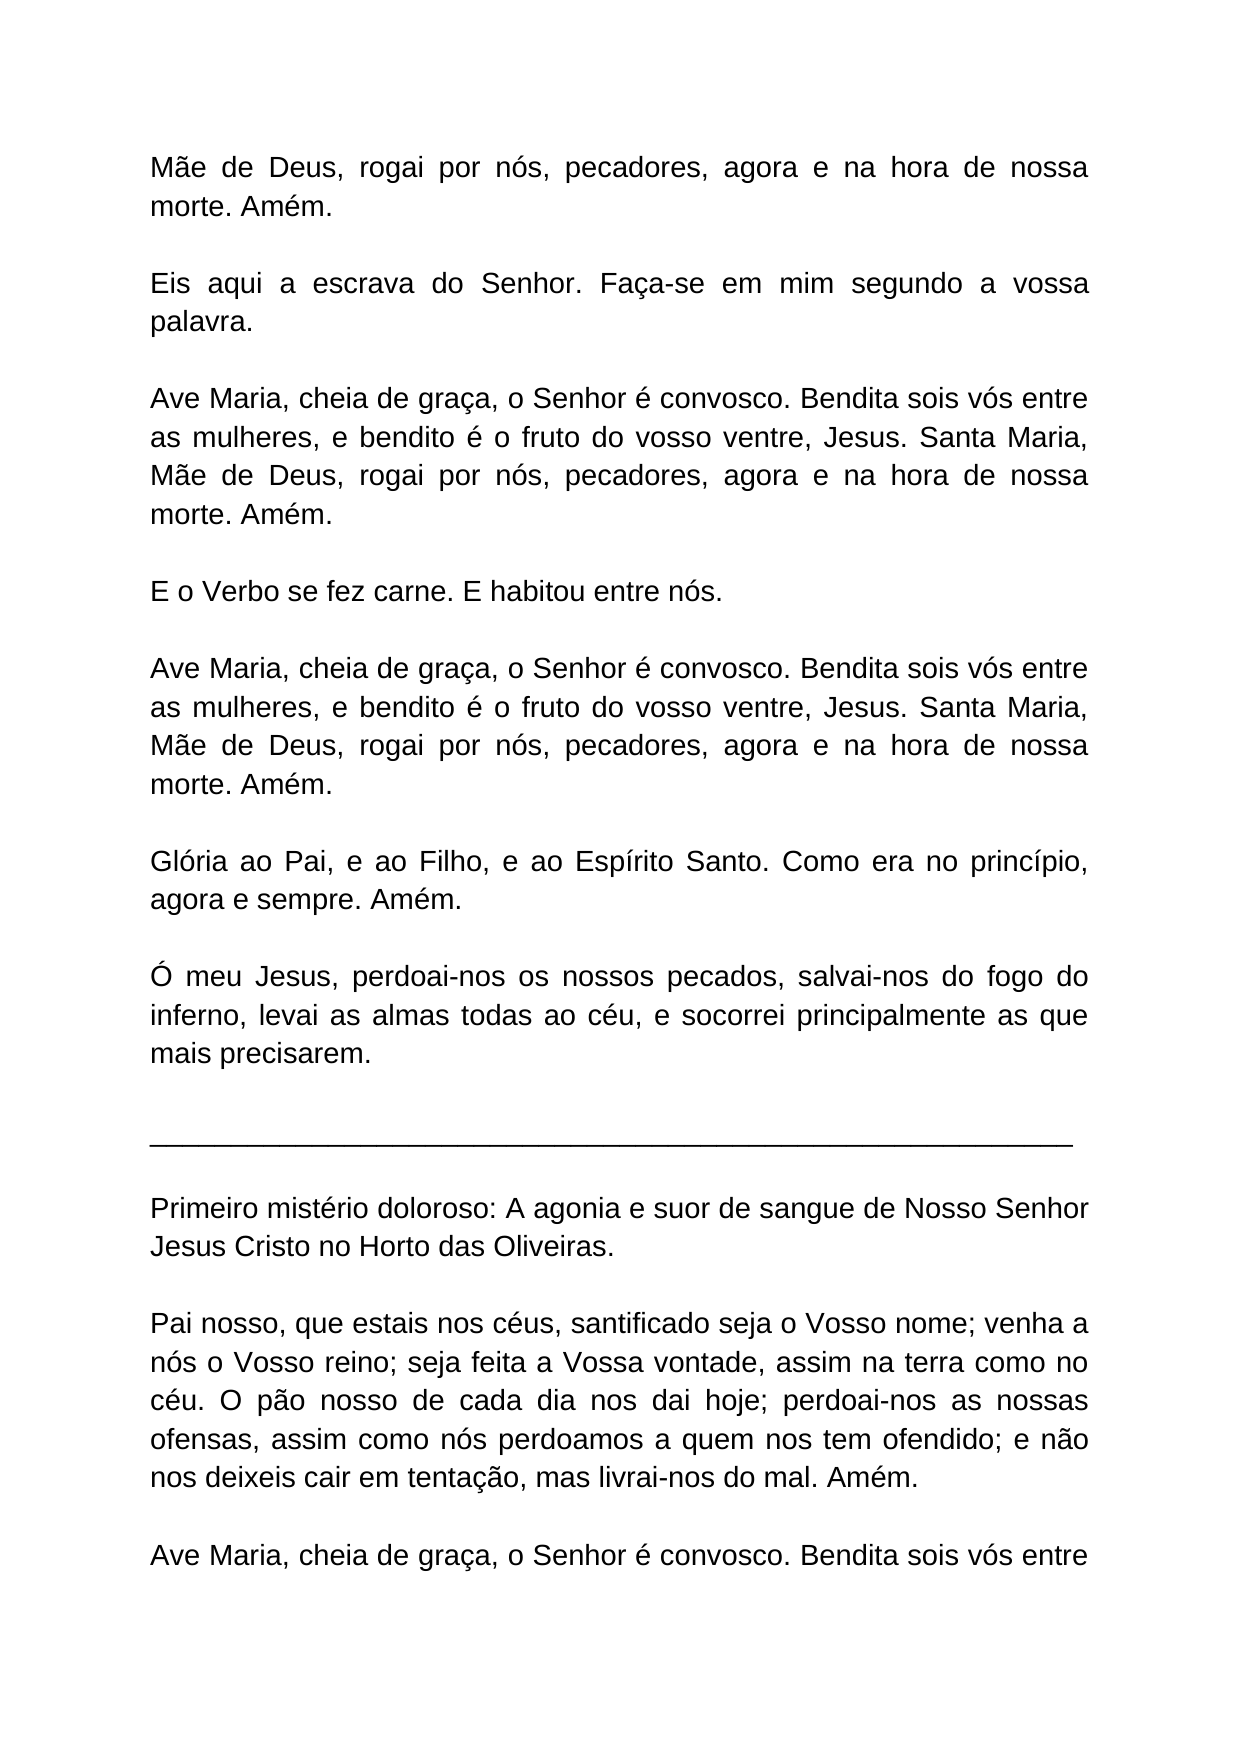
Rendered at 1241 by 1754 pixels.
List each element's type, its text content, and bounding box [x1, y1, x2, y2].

text Ave Maria, cheia de graça, o Senhor é convosco. Bendita sois vós entre as mulheres, e bendito é o fruto do vosso ventre, Jesus. Santa Maria, Mãe de Deus, rogai por nós, pecadores, agora e na hora de nossa morte. Amém. [150, 381, 1090, 530]
text Ó meu Jesus, perdoai-nos os nossos pecados, salvai-nos do fogo do inferno, levai as almas todas ao céu, e socorrei principalmente as que mais precisarem. [150, 959, 1090, 1070]
text Ave Maria, cheia de graça, o Senhor é convosco. Bendita sois vós entre as mulheres, e bendito é o fruto do vosso ventre, Jesus. Santa Maria, Mãe de Deus, rogai por nós, pecadores, agora e na hora de nossa morte. Amém. [150, 651, 1090, 800]
text Glória ao Pai, e ao Filho, e ao Espírito Santo. Como era no princípio, agora e sempre. Amém. [150, 844, 1090, 916]
text Pai nosso, que estais nos céus, santificado seja o Vosso nome; venha a nós o Vosso reino; seja feita a Vossa vontade, assim na terra como no céu. O pão nosso de cada dia nos dai hoje; perdoai-nos as nossas ofensas, assim como nós perdoamos a quem nos tem ofendido; e não nos deixeis cair em tentação, mas livrai-nos do mal. Amém. [150, 1306, 1090, 1494]
text Primeiro mistério doloroso: A agonia e suor de sangue de Nosso Senhor Jesus Cristo no Horto das Oliveiras. [150, 1191, 1090, 1263]
text Mãe de Deus, rogai por nós, pecadores, agora e na hora de nossa morte. Amém. [150, 150, 1090, 222]
text _________________________________________________________ [150, 1113, 1090, 1147]
text Eis aqui a escrava do Senhor. Faça-se em mim segundo a vossa palavra. [150, 266, 1090, 338]
text Ave Maria, cheia de graça, o Senhor é convosco. Bendita sois vós entre [150, 1537, 1090, 1571]
text E o Verbo se fez carne. E habitou entre nós. [150, 574, 1090, 607]
